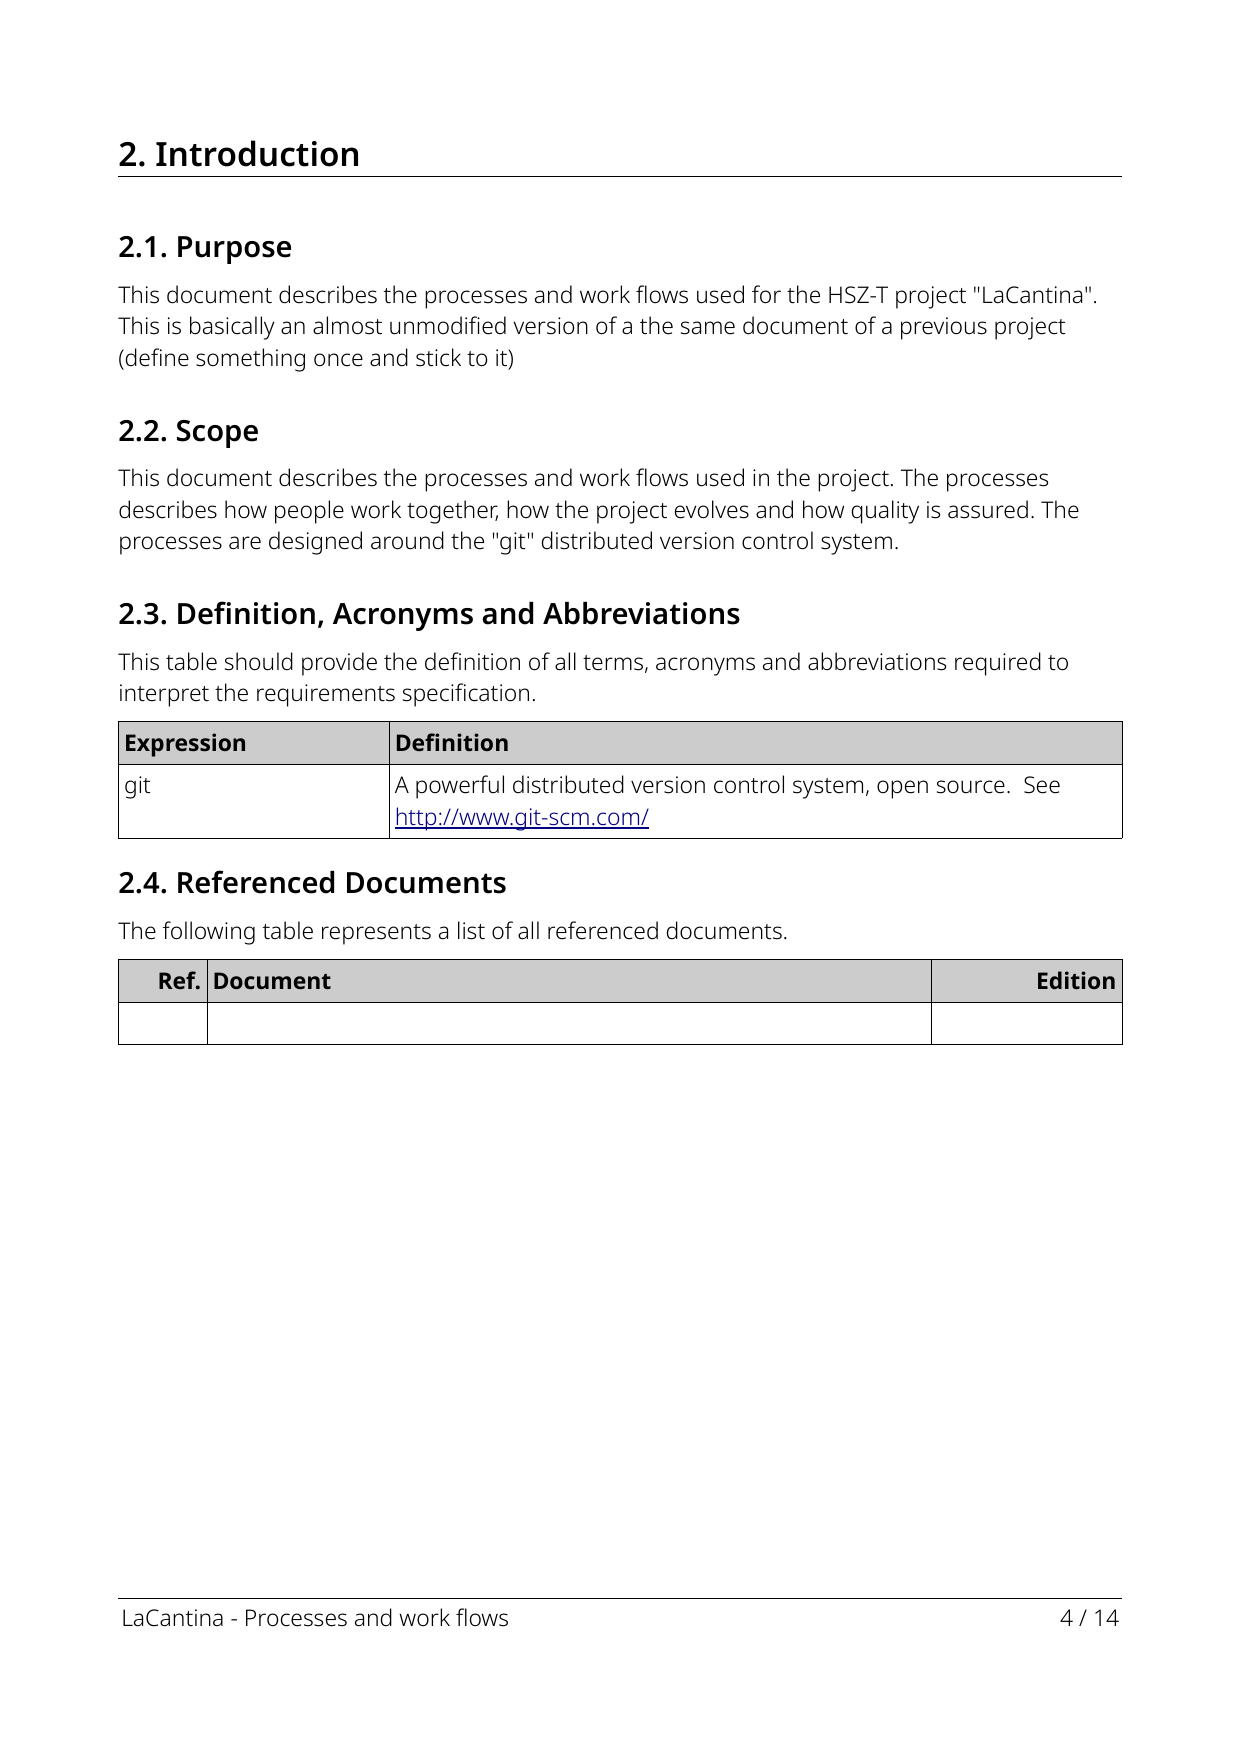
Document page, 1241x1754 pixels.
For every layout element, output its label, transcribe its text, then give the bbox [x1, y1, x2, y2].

table_cell [208, 1003, 931, 1044]
table_header Ref. [119, 960, 207, 1002]
table_cell [119, 1003, 207, 1044]
table_cell [932, 1003, 1122, 1044]
subtitle Introduction [118, 131, 1122, 176]
text This table should provide the definition of all terms, acronyms and abbreviations required to interpret the requirements specification. [118, 646, 1122, 708]
table_header Edition [932, 960, 1122, 1002]
text The following table represents a list of all referenced documents. [118, 915, 1122, 946]
table_header Document [208, 960, 931, 1002]
subtitle Scope [118, 410, 1122, 450]
text This document describes the processes and work flows used for the HSZ-T project "LaCantina". This is basically an almost unmodified version of a the same document of a previous project (define something once and stick to it) [118, 279, 1122, 373]
table_cell git [119, 765, 389, 838]
subtitle Referenced Documents [118, 863, 1122, 902]
subtitle Definition, Acronyms and Abbreviations [118, 594, 1122, 633]
subtitle Purpose [118, 227, 1122, 266]
text This document describes the processes and work flows used in the project. The processes describes how people work together, how the project evolves and how quality is assured. The processes are designed around the "git" distributed version control system. [118, 462, 1122, 556]
table_header Expression [119, 722, 389, 764]
table_header Definition [390, 722, 1122, 764]
table_cell A powerful distributed version control system, open source. See http://www.git-scm.com/ [390, 765, 1122, 838]
